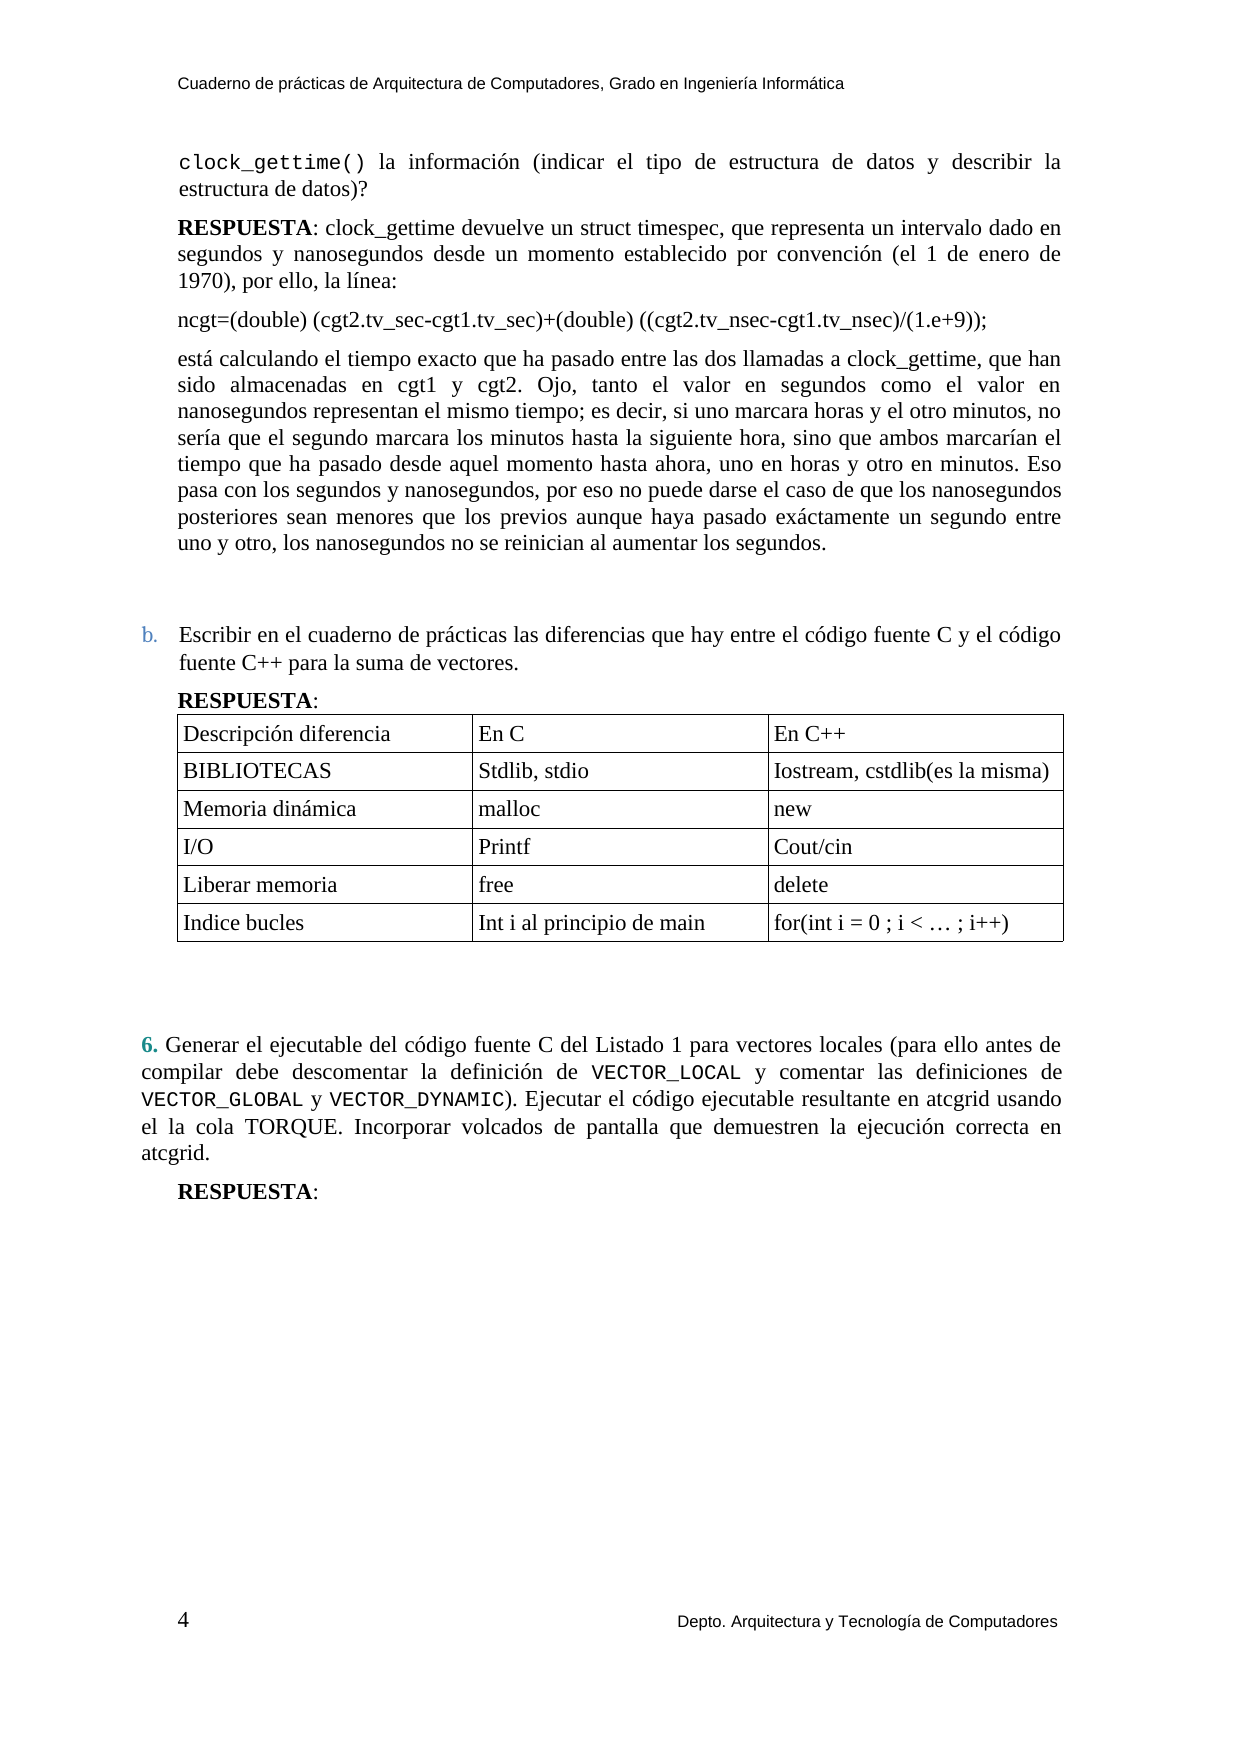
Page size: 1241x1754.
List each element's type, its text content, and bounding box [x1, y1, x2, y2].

list 6. Generar el ejecutable del código fuente C del Listado 1 para vectores locales (para ello antes de compilar debe descomentar la definición de VECTOR_LOCAL y comentar las definiciones de VECTOR_GLOBAL y VECTOR_DYNAMIC). Ejecutar el código ejecutable resultante en atcgrid usando el la cola TORQUE. Incorporar volcados de pantalla que demuestren la ejecución correcta en atcgrid. [103, 1032, 1063, 1166]
table_cell free [473, 866, 768, 903]
table_cell Cout/cin [769, 829, 1063, 865]
list ncgt=(double) (cgt2.tv_sec-cgt1.tv_sec)+(double) ((cgt2.tv_nsec-cgt1.tv_nsec)/(1.e+9)); [177, 306, 1063, 332]
table_cell Stdlib, stdio [473, 753, 768, 789]
list Escribir en el cuaderno de prácticas las diferencias que hay entre el código fuente C y el código fuente C++ para la suma de vectores. [141, 621, 1063, 675]
table_cell delete [769, 866, 1063, 903]
table_cell Memoria dinámica [178, 791, 472, 827]
table_cell Liberar memoria [178, 866, 472, 903]
table_cell malloc [473, 791, 768, 827]
table_header En C [473, 715, 768, 752]
table_cell I/O [178, 829, 472, 865]
list RESPUESTA: [177, 1178, 1063, 1205]
table_header Descripción diferencia [178, 715, 472, 752]
table_cell Indice bucles [178, 904, 472, 941]
table_cell BIBLIOTECAS [178, 753, 472, 789]
table_cell Int i al principio de main [473, 904, 768, 941]
list clock_gettime() la información (indicar el tipo de estructura de datos y describir la estructura de datos)? [141, 148, 1063, 202]
table_header En C++ [769, 715, 1063, 752]
list está calculando el tiempo exacto que ha pasado entre las dos llamadas a clock_gettime, que han sido almacenadas en cgt1 y cgt2. Ojo, tanto el valor en segundos como el valor en nanosegundos representan el mismo tiempo; es decir, si uno marcara horas y el otro minutos, no sería que el segundo marcara los minutos hasta la siguiente hora, sino que ambos marcarían el tiempo que ha pasado desde aquel momento hasta ahora, uno en horas y otro en minutos. Eso pasa con los segundos y nanosegundos, por eso no puede darse el caso de que los nanosegundos posteriores sean menores que los previos aunque haya pasado exáctamente un segundo entre uno y otro, los nanosegundos no se reinician al aumentar los segundos. [177, 344, 1063, 555]
list RESPUESTA: [177, 687, 1063, 714]
table_cell new [769, 791, 1063, 827]
table_cell for(int i = 0 ; i < … ; i++) [769, 904, 1063, 941]
table_cell Printf [473, 829, 768, 865]
list RESPUESTA: clock_gettime devuelve un struct timespec, que representa un intervalo dado en segundos y nanosegundos desde un momento establecido por convención (el 1 de enero de 1970), por ello, la línea: [177, 214, 1063, 293]
table_cell Iostream, cstdlib(es la misma) [769, 753, 1063, 789]
